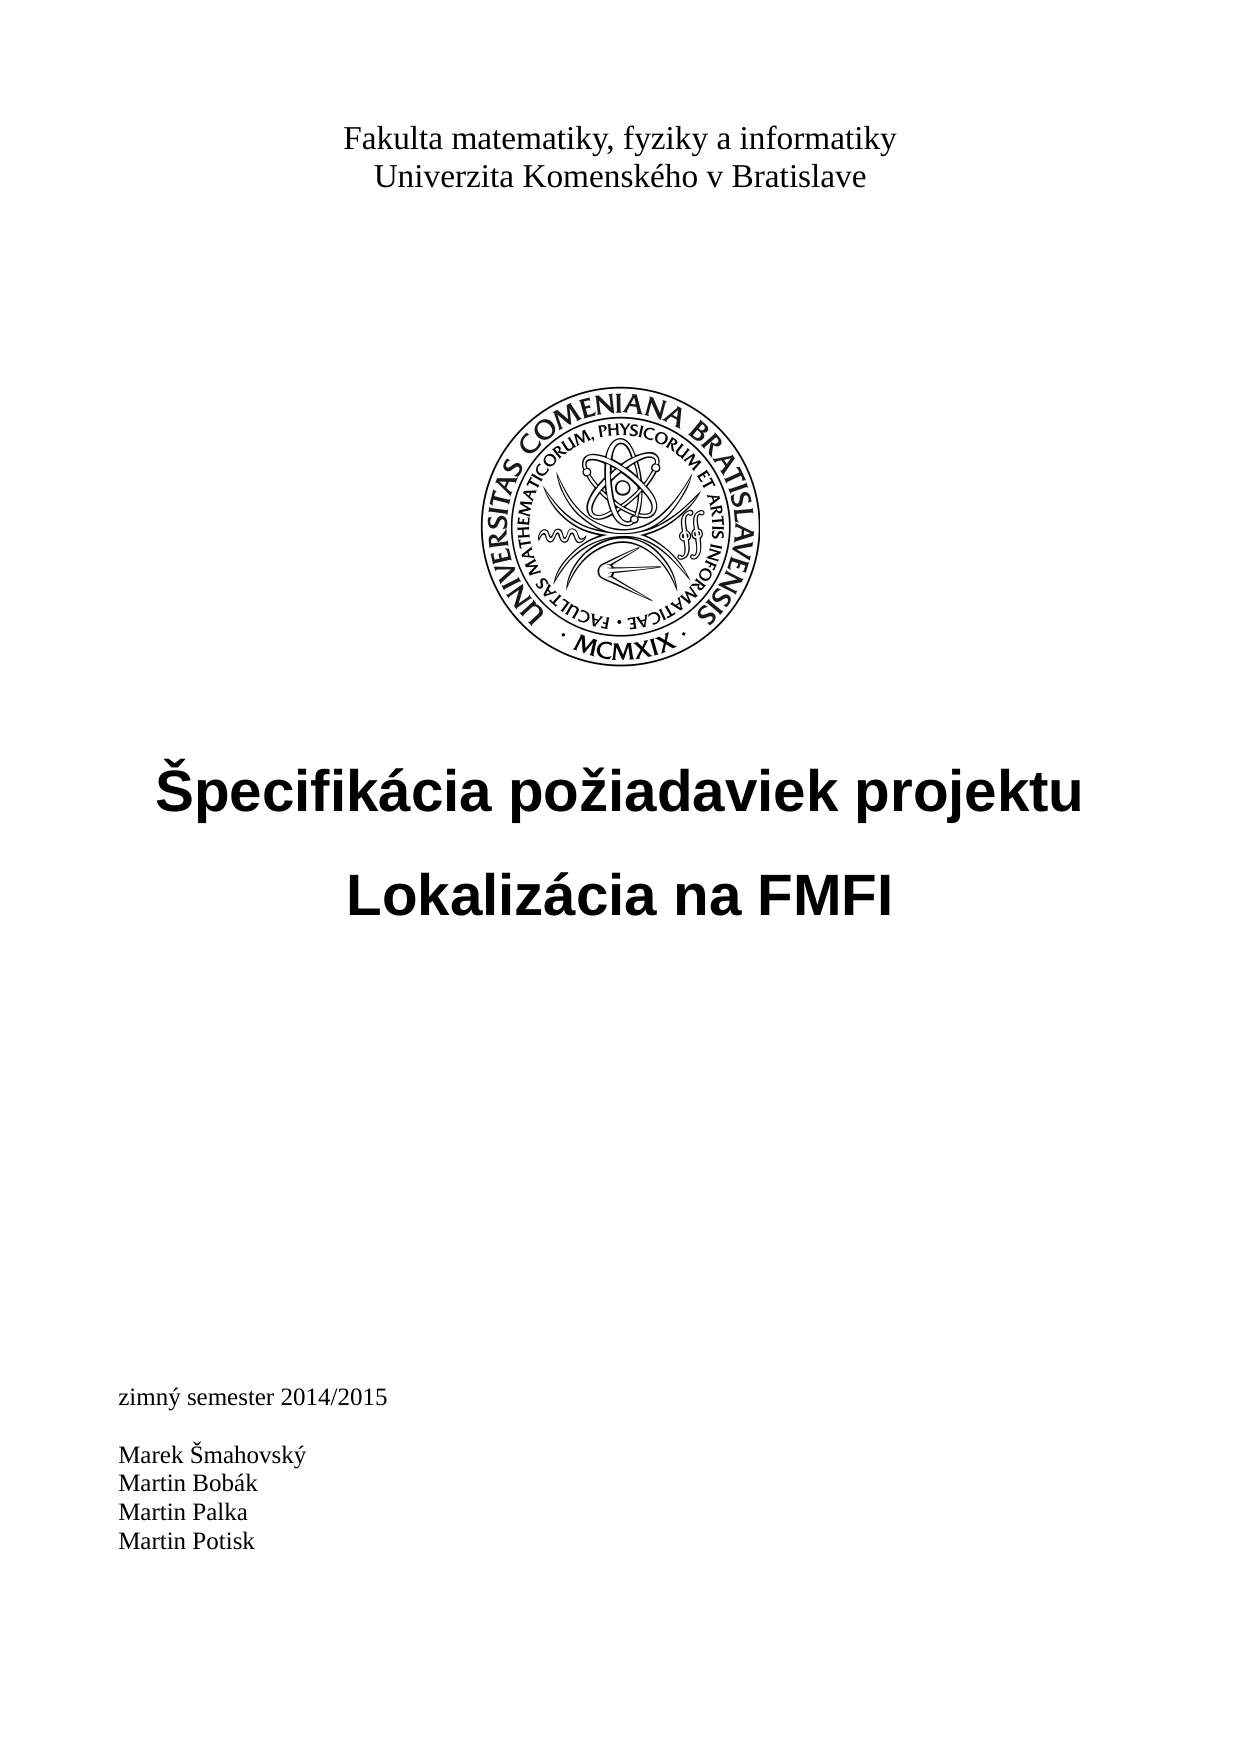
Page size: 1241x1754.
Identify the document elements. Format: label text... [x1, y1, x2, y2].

text Univerzita Komenského v Bratislave [118, 156, 1122, 195]
title Špecifikácia požiadaviek projektu [118, 756, 1122, 823]
text zimný semester 2014/2015 [118, 1382, 1122, 1411]
title Lokalizácia na FMFI [118, 861, 1122, 928]
text Martin Potisk [118, 1526, 1122, 1555]
text Martin Palka [118, 1497, 1122, 1526]
text Marek Šmahovský [118, 1440, 1122, 1468]
picture [480, 386, 760, 667]
text Martin Bobák [118, 1468, 1122, 1497]
text Fakulta matematiky, fyziky a informatiky [118, 118, 1122, 156]
